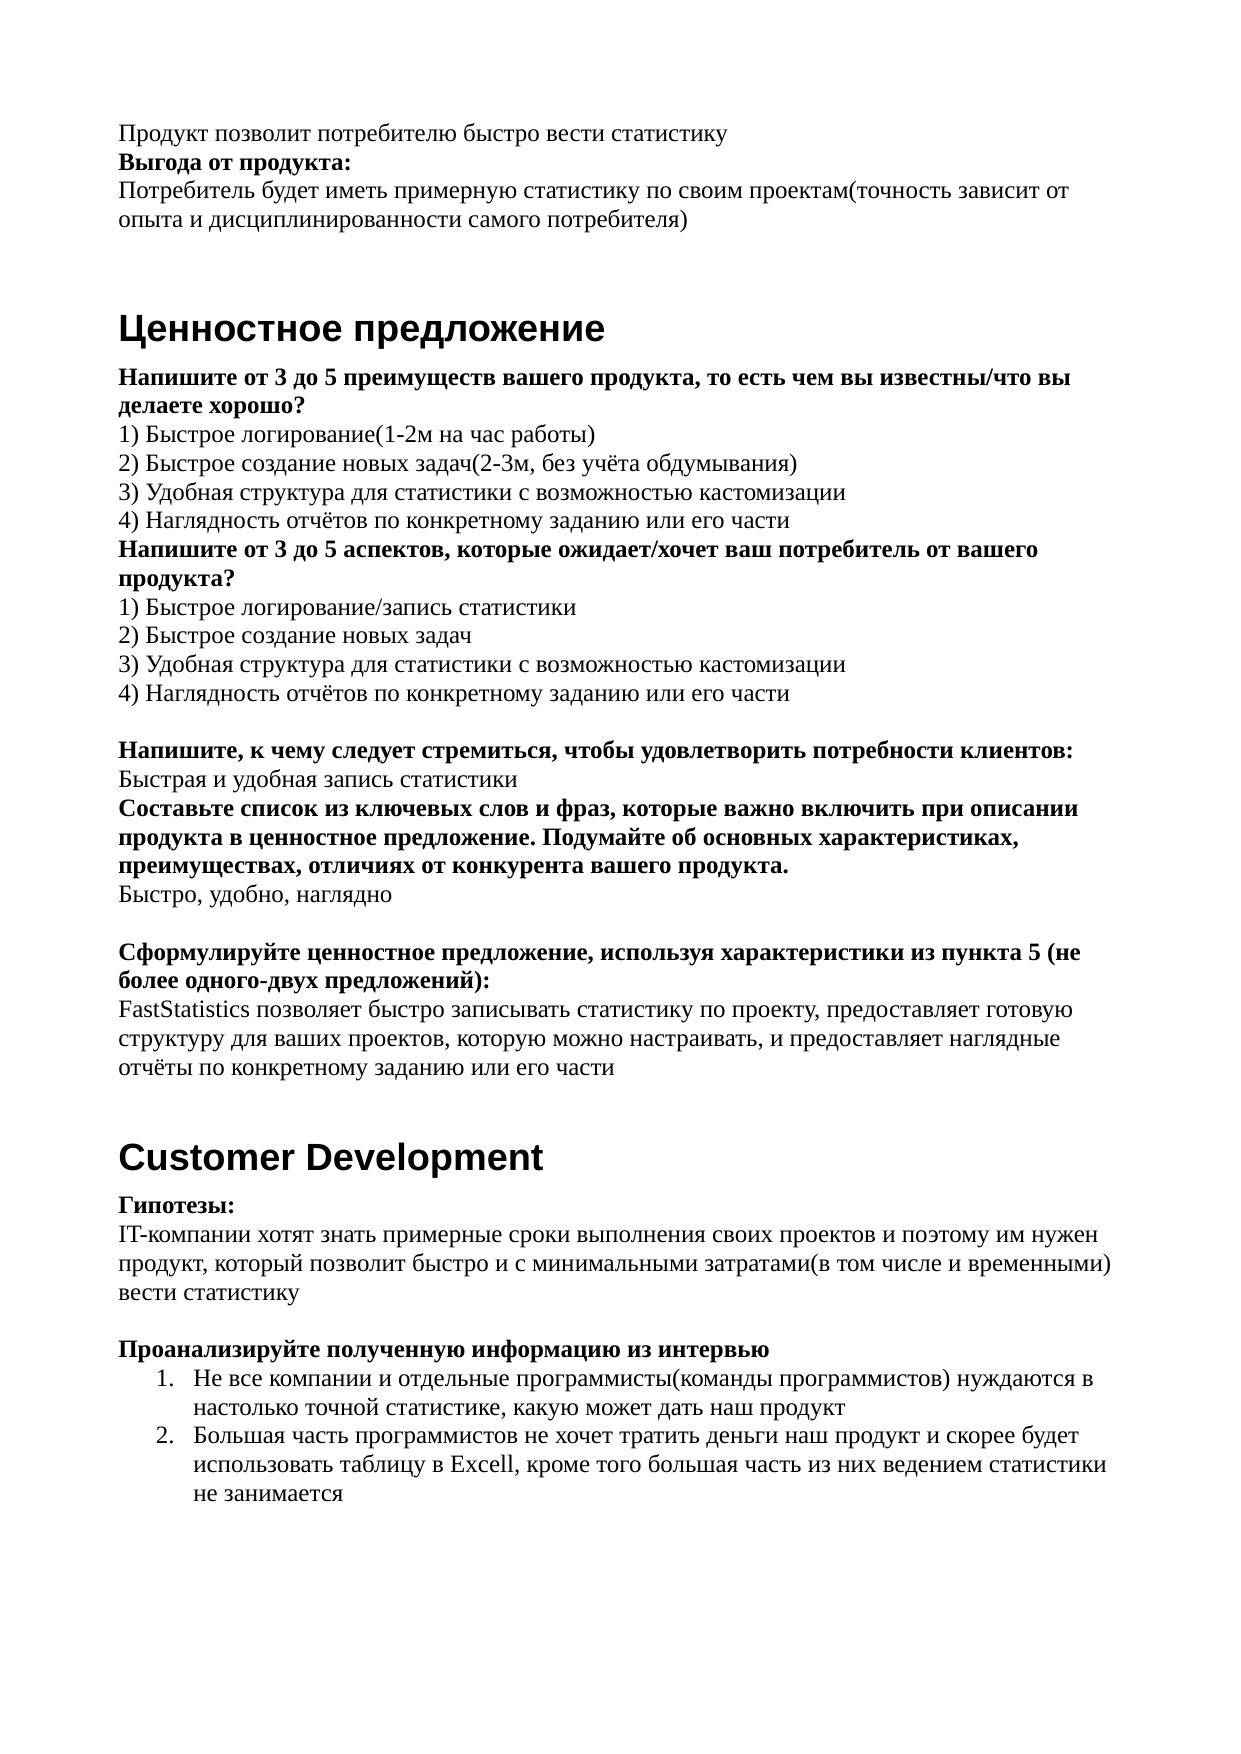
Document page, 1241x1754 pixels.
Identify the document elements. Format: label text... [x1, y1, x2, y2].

text Гипотезы: [118, 1191, 1122, 1219]
subtitle Customer Development [118, 1134, 1122, 1178]
text Составьте список из ключевых слов и фраз, которые важно включить при описании продукта в ценностное предложение. Подумайте об основных характеристиках, преимуществах, отличиях от конкурента вашего продукта. [118, 793, 1122, 879]
subtitle Ценностное предложение [118, 306, 1122, 349]
list Не все компании и отдельные программисты(команды программистов) нуждаются в настолько точной статистике, какую может дать наш продукт [156, 1363, 1122, 1421]
text 2) Быстрое создание новых задач [118, 621, 1122, 649]
text Потребитель будет иметь примерную статистику по своим проектам(точность зависит от опыта и дисциплинированности самого потребителя) [118, 176, 1122, 233]
text 3) Удобная структура для статистики с возможностью кастомизации [118, 477, 1122, 506]
list Большая часть программистов не хочет тратить деньги наш продукт и скорее будет использовать таблицу в Excell, кроме того большая часть из них ведением статистики не занимается [156, 1421, 1122, 1507]
text 2) Быстрое создание новых задач(2-3м, без учёта обдумывания) [118, 448, 1122, 477]
text 1) Быстрое логирование/запись статистики [118, 592, 1122, 621]
text FastStatistics позволяет быстро записывать статистику по проекту, предоставляет готовую структуру для ваших проектов, которую можно настраивать, и предоставляет наглядные отчёты по конкретному заданию или его части [118, 994, 1122, 1081]
text 1) Быстрое логирование(1-2м на час работы) [118, 419, 1122, 448]
text 3) Удобная структура для статистики с возможностью кастомизации [118, 649, 1122, 678]
text Продукт позволит потребителю быстро вести статистику [118, 118, 1122, 147]
text 4) Наглядность отчётов по конкретному заданию или его части [118, 506, 1122, 534]
text Выгода от продукта: [118, 147, 1122, 176]
text Сформулируйте ценностное предложение, используя характеристики из пункта 5 (не более одного-двух предложений): [118, 937, 1122, 994]
text 4) Наглядность отчётов по конкретному заданию или его части [118, 678, 1122, 707]
text Проанализируйте полученную информацию из интервью [118, 1334, 1122, 1363]
text Быстрая и удобная запись статистики [118, 764, 1122, 793]
text IT-компании хотят знать примерные сроки выполнения своих проектов и поэтому им нужен продукт, который позволит быстро и с минимальными затратами(в том числе и временными) вести статистику [118, 1219, 1122, 1306]
text Напишите, к чему следует стремиться, чтобы удовлетворить потребности клиентов: [118, 736, 1122, 764]
text Напишите от 3 до 5 аспектов, которые ожидает/хочет ваш потребитель от вашего продукта? [118, 534, 1122, 592]
text Быстро, удобно, наглядно [118, 879, 1122, 908]
text Напишите от 3 до 5 преимуществ вашего продукта, то есть чем вы известны/что вы делаете хорошо? [118, 362, 1122, 419]
